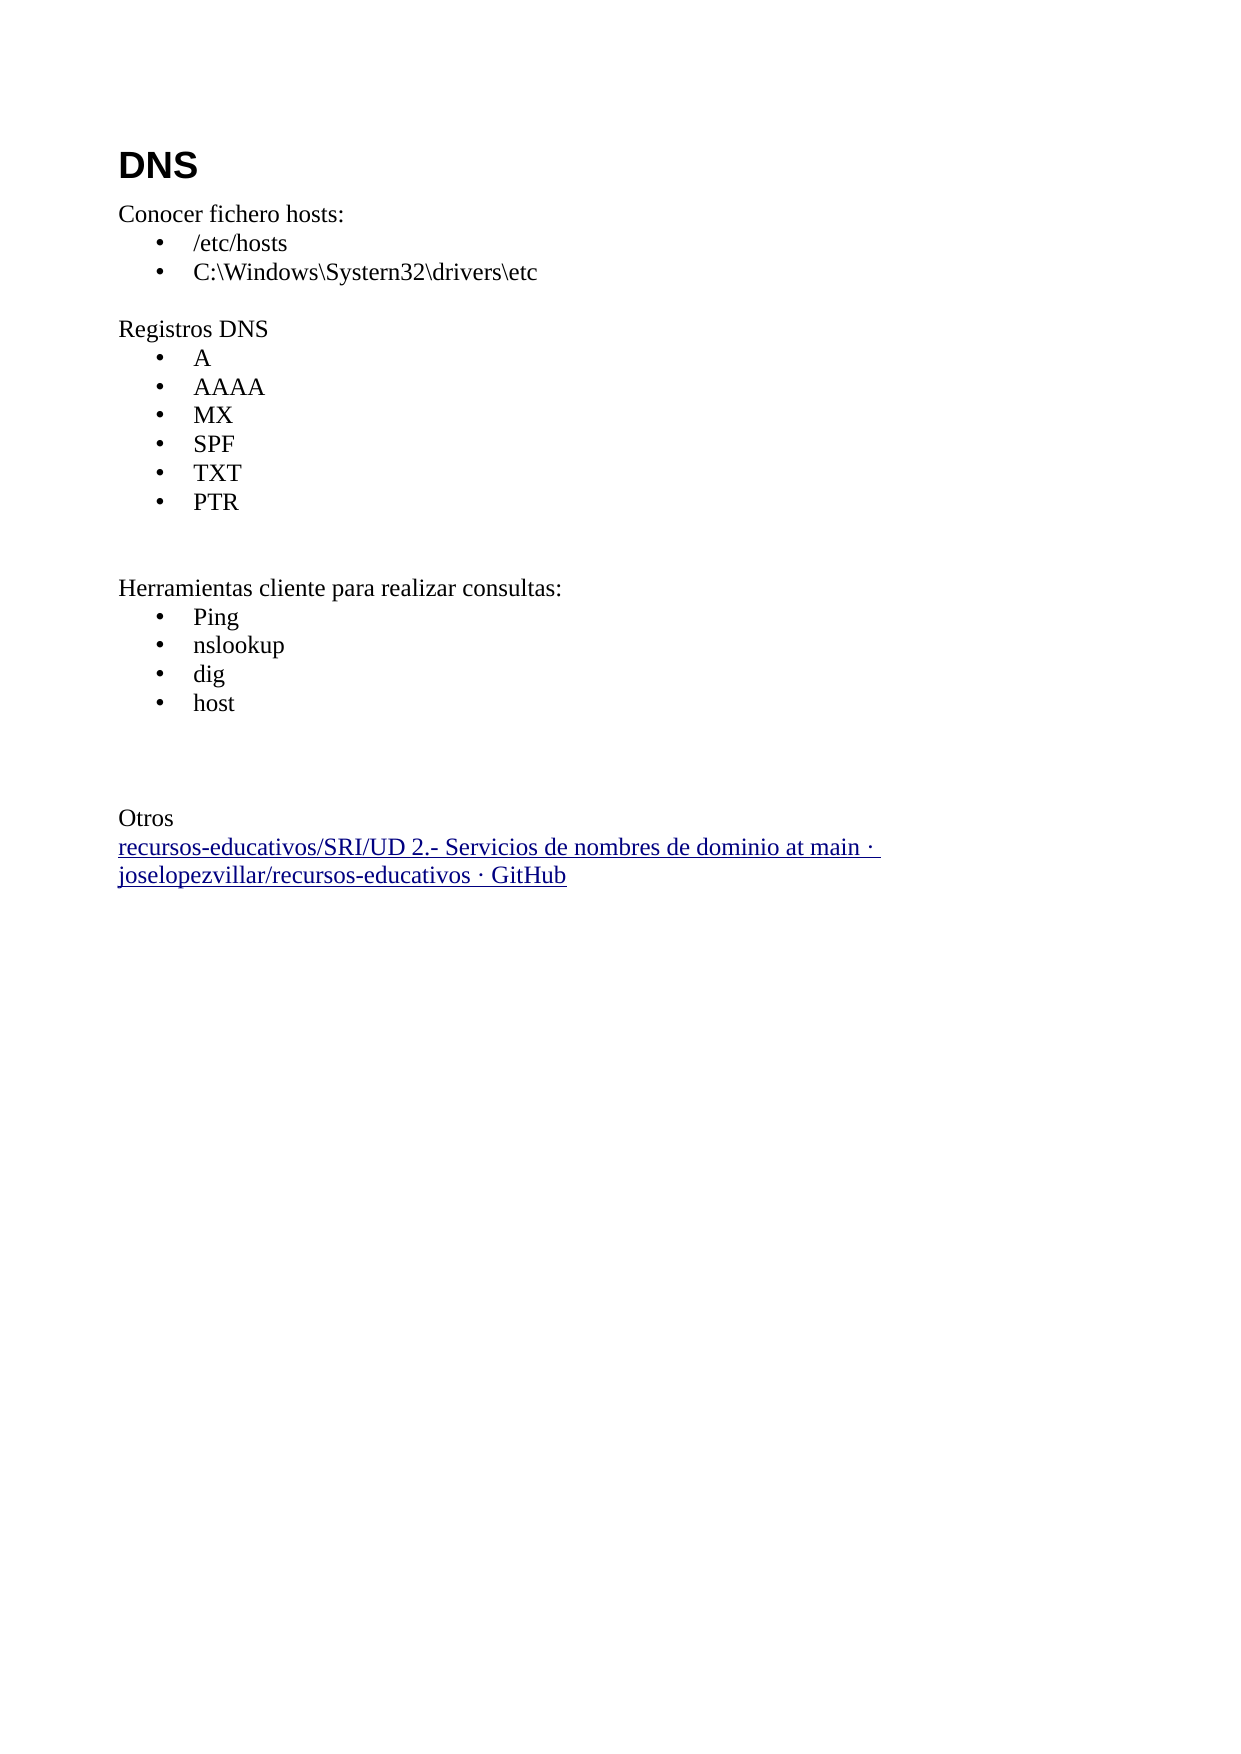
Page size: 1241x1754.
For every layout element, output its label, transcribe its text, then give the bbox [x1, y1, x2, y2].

list TXT [156, 458, 1122, 487]
text Herramientas cliente para realizar consultas: [118, 573, 1122, 602]
list host [156, 688, 1122, 717]
text Conocer fichero hosts: [118, 199, 1122, 228]
list C:\Windows\Systern32\drivers\etc [156, 257, 1122, 286]
list MX [156, 401, 1122, 429]
list PTR [156, 487, 1122, 516]
list AAAA [156, 372, 1122, 401]
text recursos-educativos/SRI/UD 2.- Servicios de nombres de dominio at main · joselopezvillar/recursos-educativos · GitHub [118, 832, 1122, 889]
list nslookup [156, 631, 1122, 659]
list SPF [156, 429, 1122, 458]
text Registros DNS [118, 314, 1122, 343]
subtitle DNS [118, 143, 1122, 187]
list A [156, 343, 1122, 372]
list Ping [156, 602, 1122, 631]
text Otros [118, 803, 1122, 832]
list dig [156, 659, 1122, 688]
list /etc/hosts [156, 228, 1122, 257]
